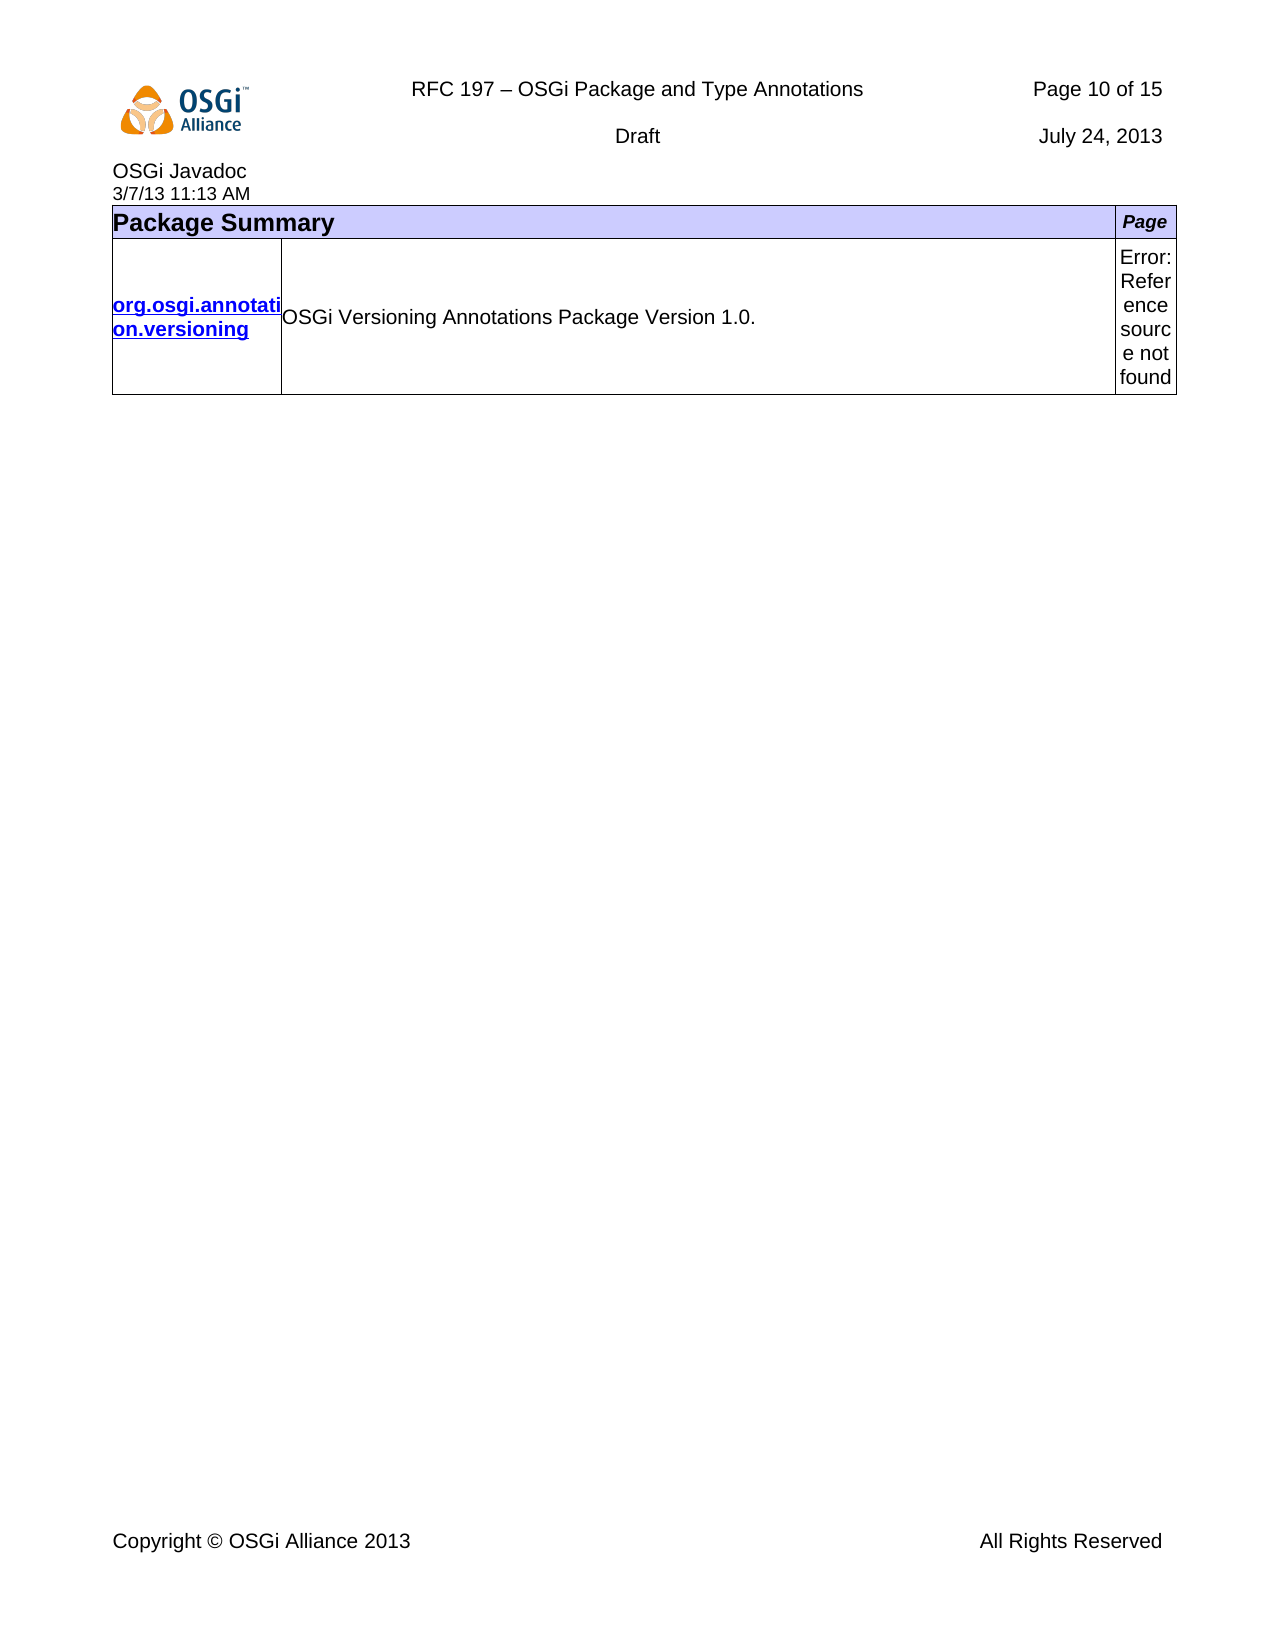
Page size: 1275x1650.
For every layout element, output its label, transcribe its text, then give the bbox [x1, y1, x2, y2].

table_header Package Summary [113, 206, 1115, 238]
table_cell Error: Reference source not found [1116, 239, 1176, 394]
table_header Page [1116, 206, 1176, 238]
picture [113, 78, 257, 142]
table_cell org.osgi.annotati [113, 239, 281, 314]
table_cell on.versioning [113, 315, 281, 394]
table_cell OSGi Versioning Annotations Package Version 1.0. [282, 239, 1115, 394]
text OSGi Javadoc [112, 159, 1162, 183]
text 3/7/13 11:13 AM [112, 183, 1162, 204]
